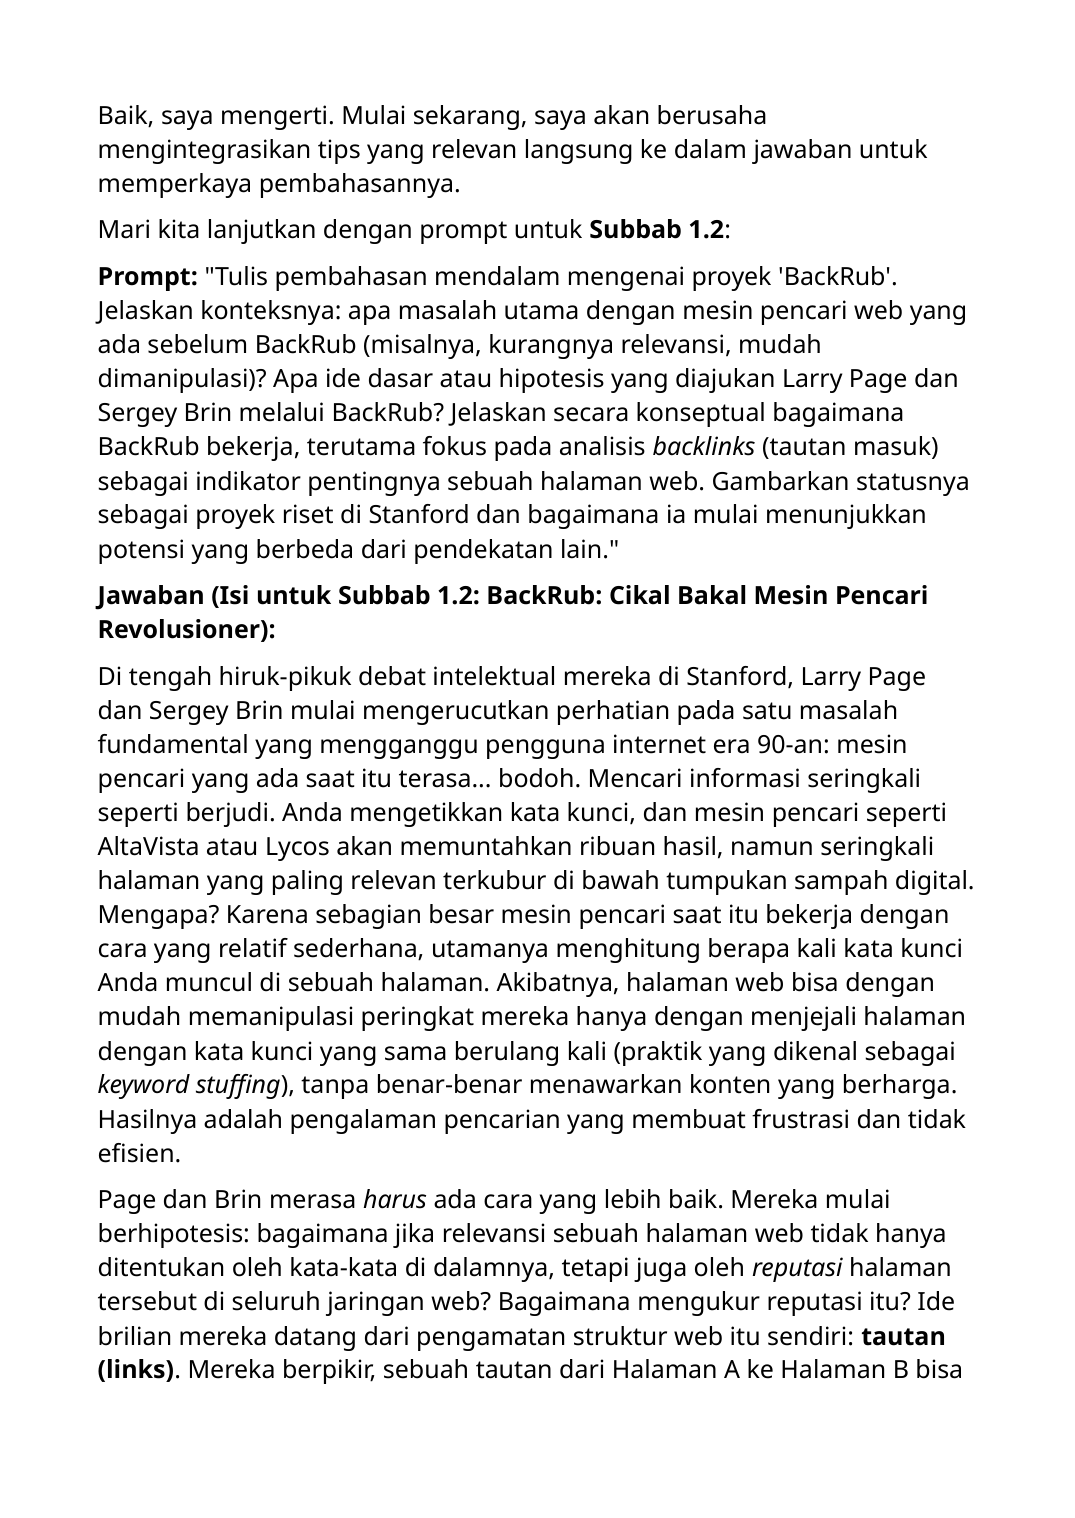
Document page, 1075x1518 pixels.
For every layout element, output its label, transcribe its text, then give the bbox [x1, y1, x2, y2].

text Jawaban (Isi untuk Subbab 1.2: BackRub: Cikal Bakal Mesin Pencari Revolusioner): [97, 578, 977, 646]
text Prompt: "Tulis pembahasan mendalam mengenai proyek 'BackRub'. Jelaskan konteksnya: apa masalah utama dengan mesin pencari web yang ada sebelum BackRub (misalnya, kurangnya relevansi, mudah dimanipulasi)? Apa ide dasar atau hipotesis yang diajukan Larry Page dan Sergey Brin melalui BackRub? Jelaskan secara konseptual bagaimana BackRub bekerja, terutama fokus pada analisis backlinks (tautan masuk) sebagai indikator pentingnya sebuah halaman web. Gambarkan statusnya sebagai proyek riset di Stanford dan bagaimana ia mulai menunjukkan potensi yang berbeda dari pendekatan lain." [97, 259, 977, 565]
text Page dan Brin merasa harus ada cara yang lebih baik. Mereka mulai berhipotesis: bagaimana jika relevansi sebuah halaman web tidak hanya ditentukan oleh kata-kata di dalamnya, tetapi juga oleh reputasi halaman tersebut di seluruh jaringan web? Bagaimana mengukur reputasi itu? Ide brilian mereka datang dari pengamatan struktur web itu sendiri: tautan (links). Mereka berpikir, sebuah tautan dari Halaman A ke Halaman B bisa [97, 1182, 977, 1386]
text Mari kita lanjutkan dengan prompt untuk Subbab 1.2: [97, 212, 977, 246]
text Di tengah hiruk-pikuk debat intelektual mereka di Stanford, Larry Page dan Sergey Brin mulai mengerucutkan perhatian pada satu masalah fundamental yang mengganggu pengguna internet era 90-an: mesin pencari yang ada saat itu terasa... bodoh. Mencari informasi seringkali seperti berjudi. Anda mengetikkan kata kunci, dan mesin pencari seperti AltaVista atau Lycos akan memuntahkan ribuan hasil, namun seringkali halaman yang paling relevan terkubur di bawah tumpukan sampah digital. Mengapa? Karena sebagian besar mesin pencari saat itu bekerja dengan cara yang relatif sederhana, utamanya menghitung berapa kali kata kunci Anda muncul di sebuah halaman. Akibatnya, halaman web bisa dengan mudah memanipulasi peringkat mereka hanya dengan menjejali halaman dengan kata kunci yang sama berulang kali (praktik yang dikenal sebagai keyword stuffing), tanpa benar-benar menawarkan konten yang berharga. Hasilnya adalah pengalaman pencarian yang membuat frustrasi dan tidak efisien. [97, 658, 977, 1169]
text Baik, saya mengerti. Mulai sekarang, saya akan berusaha mengintegrasikan tips yang relevan langsung ke dalam jawaban untuk memperkaya pembahasannya. [97, 97, 977, 200]
